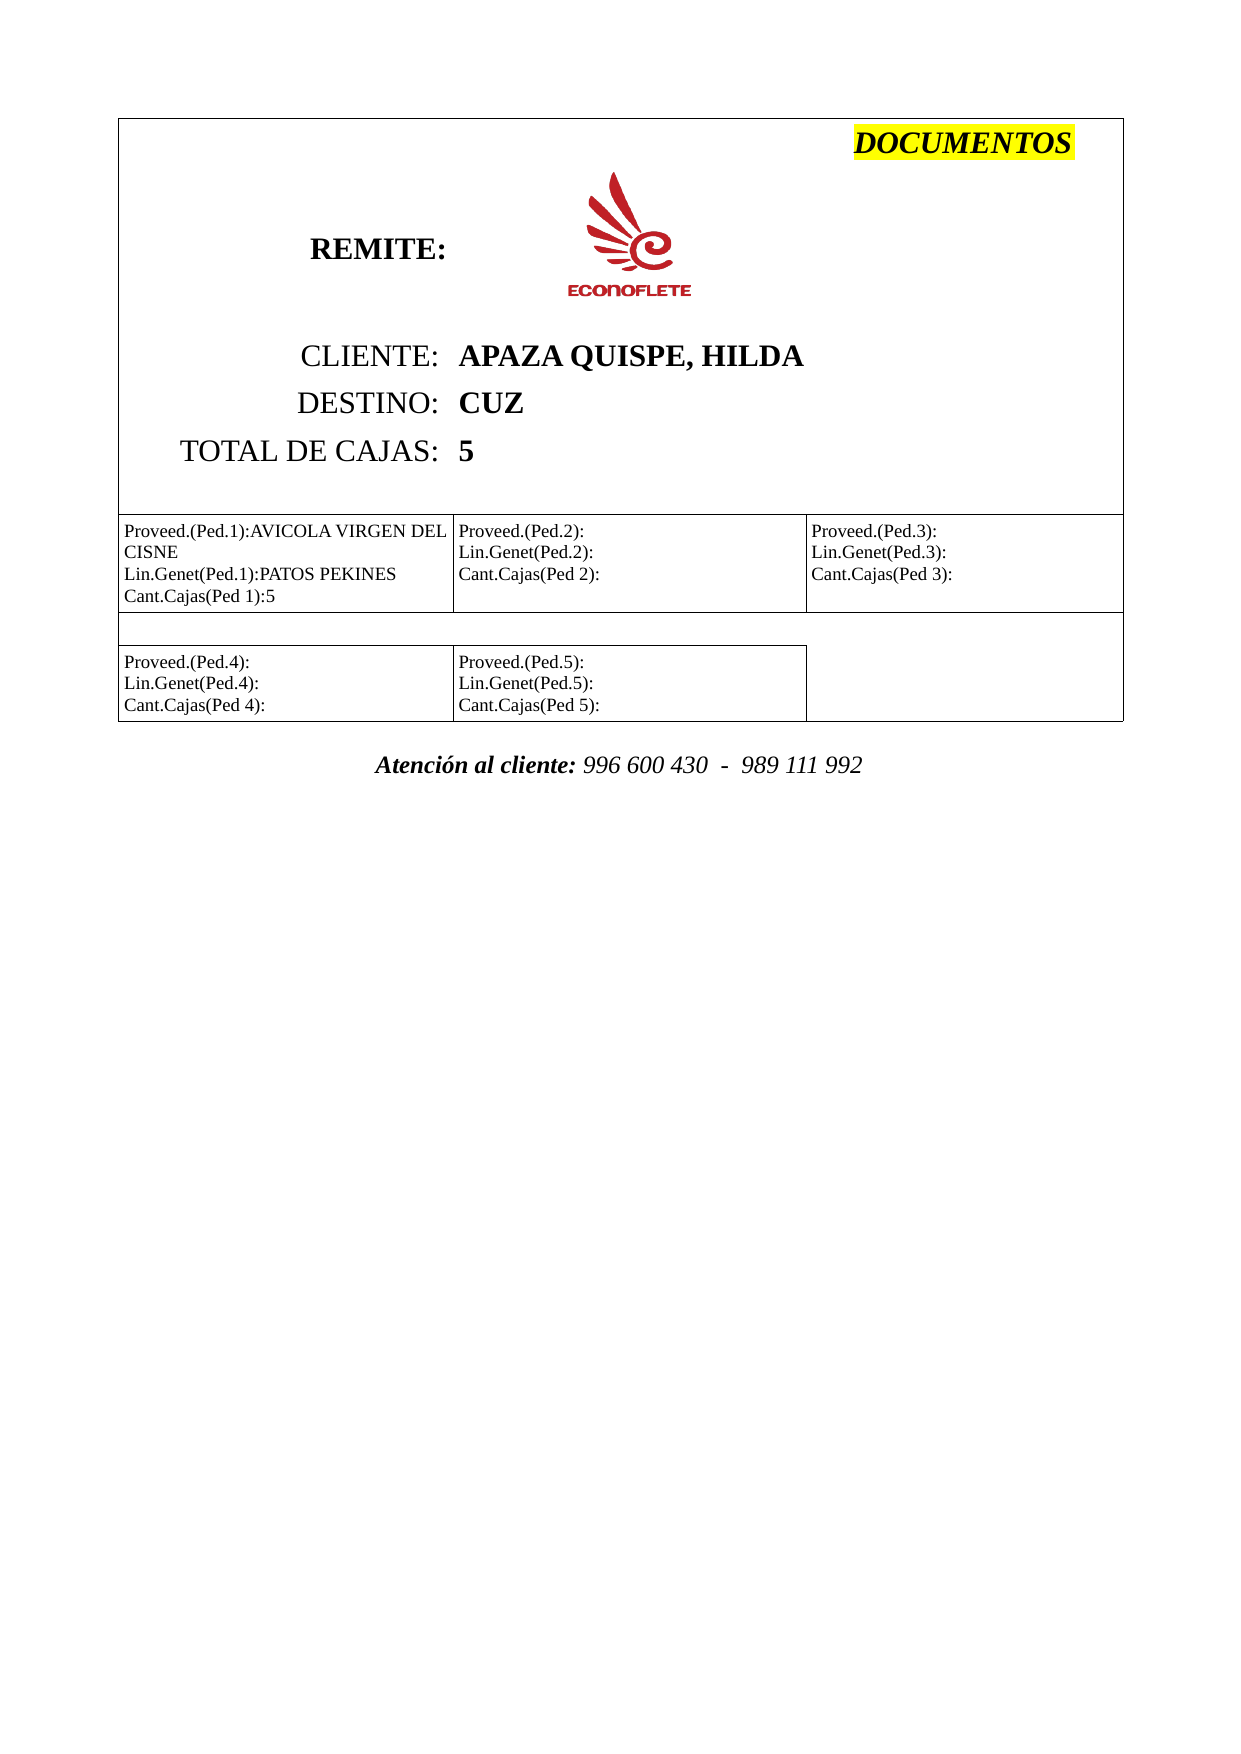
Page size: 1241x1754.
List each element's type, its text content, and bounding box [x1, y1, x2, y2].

table_cell [806, 166, 1123, 332]
table_cell Proveed.(Ped.2): Lin.Genet(Ped.2): Cant.Cajas(Ped 2): [454, 515, 806, 612]
table_cell [807, 645, 1123, 721]
table_cell [453, 613, 806, 645]
table_header DOCUMENTOS [806, 119, 1123, 166]
table_cell [119, 474, 453, 514]
table_header [453, 119, 806, 166]
table_cell [806, 613, 1123, 645]
picture [552, 171, 707, 297]
table_cell APAZA QUISPE, HILDA [453, 332, 1123, 379]
table_cell [453, 474, 806, 514]
table_cell DESTINO: [119, 379, 453, 426]
text Atención al cliente: 996 600 430 - 989 111 992 [118, 750, 1122, 779]
table_cell [119, 613, 453, 645]
table_cell 5 [453, 426, 1123, 474]
table_cell [453, 166, 806, 332]
table_cell CLIENTE: [119, 332, 453, 379]
table_cell REMITE: [119, 166, 453, 332]
table_cell CUZ [453, 379, 806, 426]
table_cell [806, 474, 1123, 514]
table_cell [806, 379, 1123, 426]
table_header [119, 119, 453, 166]
table_cell Proveed.(Ped.1):AVICOLA VIRGEN DEL CISNE Lin.Genet(Ped.1):PATOS PEKINES Cant.Cajas(Ped 1):5 [119, 515, 453, 612]
table_cell Proveed.(Ped.4): Lin.Genet(Ped.4): Cant.Cajas(Ped 4): [119, 646, 453, 721]
table_cell TOTAL DE CAJAS: [119, 426, 453, 474]
table_cell Proveed.(Ped.3): Lin.Genet(Ped.3): Cant.Cajas(Ped 3): [807, 515, 1123, 612]
table_cell Proveed.(Ped.5): Lin.Genet(Ped.5): Cant.Cajas(Ped 5): [454, 646, 806, 721]
